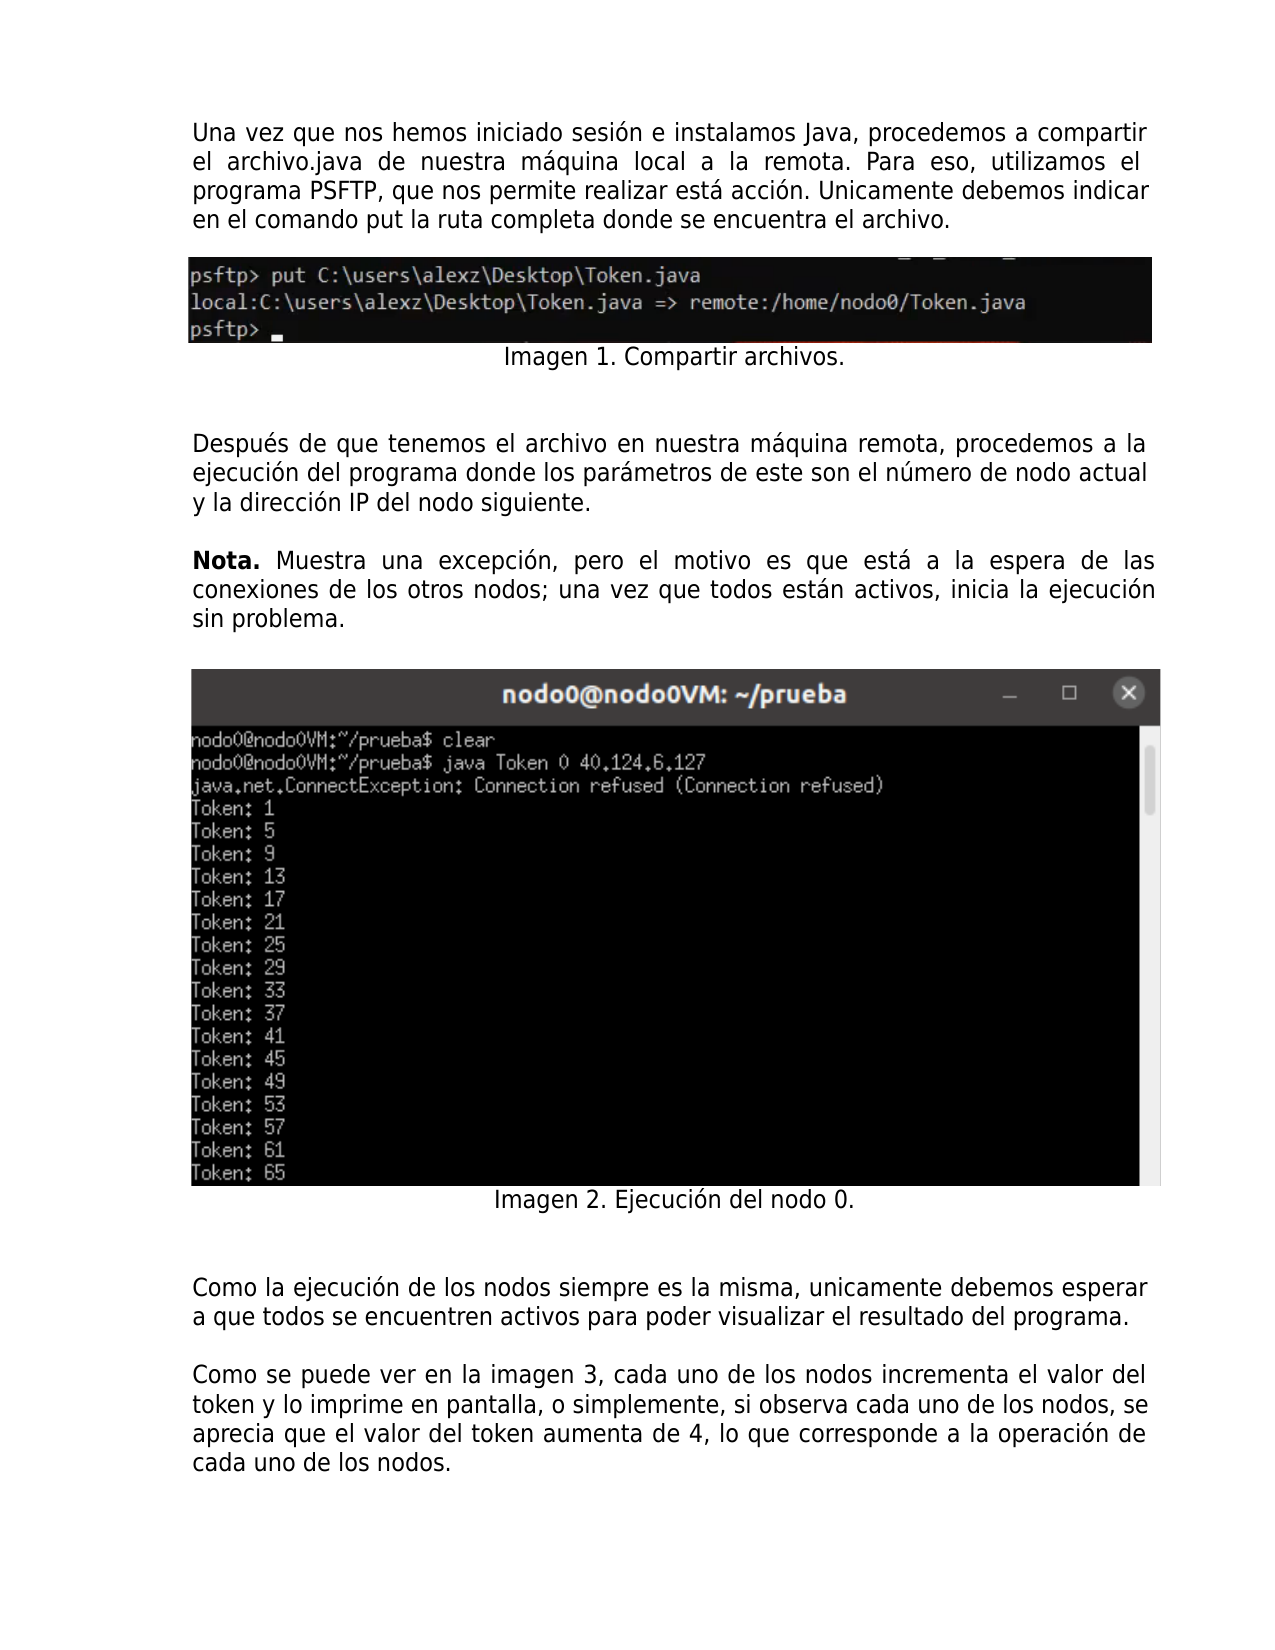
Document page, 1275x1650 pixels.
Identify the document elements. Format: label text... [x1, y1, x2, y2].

picture [191, 669, 717, 911]
text Nota. Muestra una excepción, pero el motivo es que está a la espera de las conexiones de los otros nodos; una vez que todos están activos, inicia la ejecución sin problema. [118, 546, 1157, 633]
text Una vez que nos hemos iniciado sesión e instalamos Java, procedemos a compartir el archivo.java de nuestra máquina local a la remota. Para eso, utilizamos el programa PSFTP, que nos permite realizar está acción. Unicamente debemos indicar en el comando put la ruta completa donde se encuentra el archivo. [118, 118, 1157, 235]
picture [188, 311, 811, 343]
text Después de que tenemos el archivo en nuestra máquina remota, procedemos a la ejecución del programa donde los parámetros de este son el número de nodo actual y la dirección IP del nodo siguiente. [118, 429, 1157, 517]
text Como se puede ver en la imagen 3, cada uno de los nodos incrementa el valor del token y lo imprime en pantalla, o simplemente, si observa cada uno de los nodos, se aprecia que el valor del token aumenta de 4, lo que corresponde a la operación de cada uno de los nodos. [118, 1361, 1157, 1477]
text Imagen 1. Compartir archivos. [118, 235, 1157, 371]
text Imagen 2. Ejecución del nodo 0. [118, 663, 1157, 1215]
text Como la ejecución de los nodos siempre es la misma, unicamente debemos esperar a que todos se encuentren activos para poder visualizar el resultado del programa. [118, 1273, 1157, 1331]
